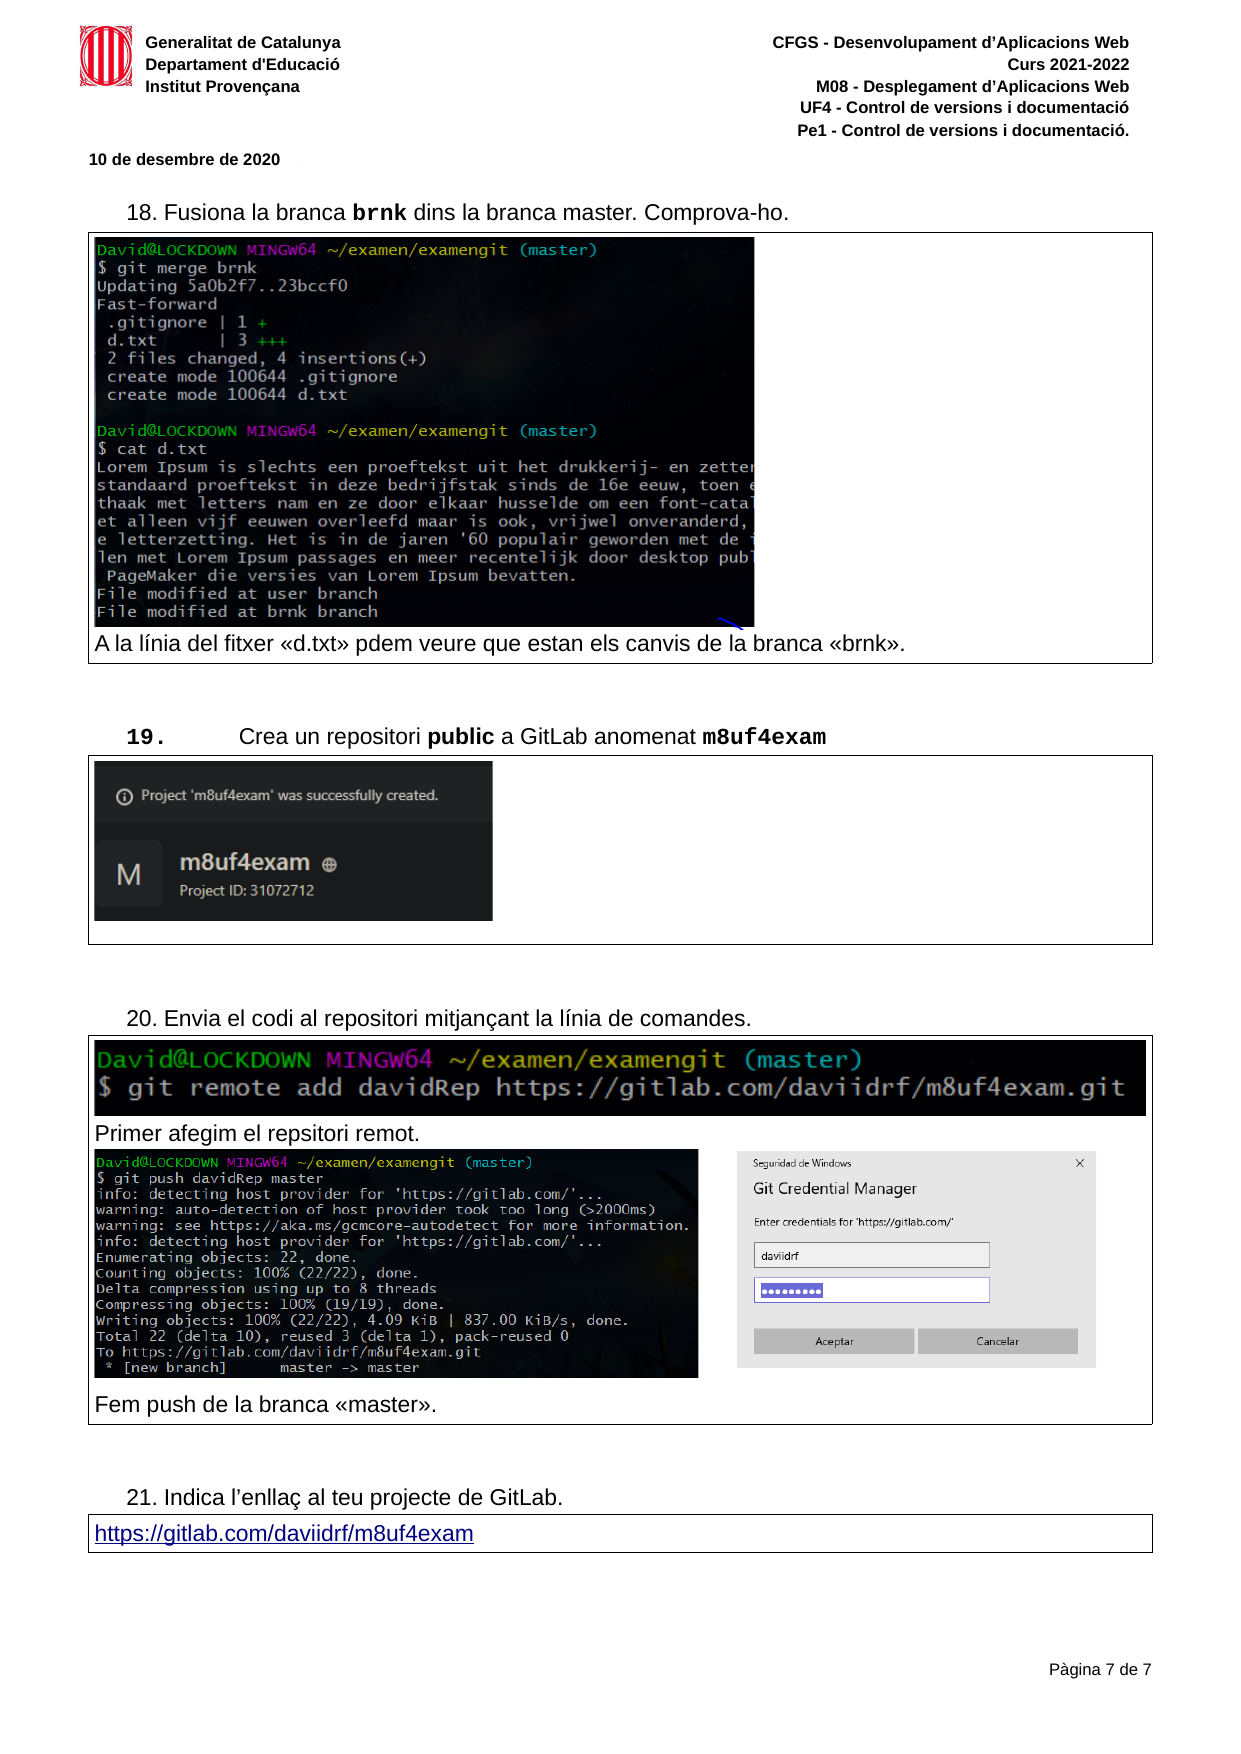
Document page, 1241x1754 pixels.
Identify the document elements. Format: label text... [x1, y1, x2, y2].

table_header Primer afegim el repsitori remot. Fem push de la branca «master». [89, 1036, 1152, 1423]
table_header https://gitlab.com/daviidrf/m8uf4exam [89, 1515, 1152, 1552]
picture [94, 237, 755, 630]
picture [77, 24, 136, 88]
list Crea un repositori public a GitLab anomenat m8uf4exam [126, 723, 1152, 751]
list Fusiona la branca brnk dins la branca master. Comprova-ho. [126, 199, 1152, 228]
picture [736, 1151, 1097, 1368]
picture [94, 1149, 699, 1378]
table_header [89, 756, 1152, 944]
table_header A la línia del fitxer «d.txt» pdem veure que estan els canvis de la branca «brnk». [89, 233, 1152, 662]
picture [94, 1040, 1146, 1116]
list Indica l’enllaç al teu projecte de GitLab. [126, 1484, 1152, 1510]
picture [94, 761, 493, 921]
list Envia el codi al repositori mitjançant la línia de comandes. [126, 1004, 1152, 1031]
